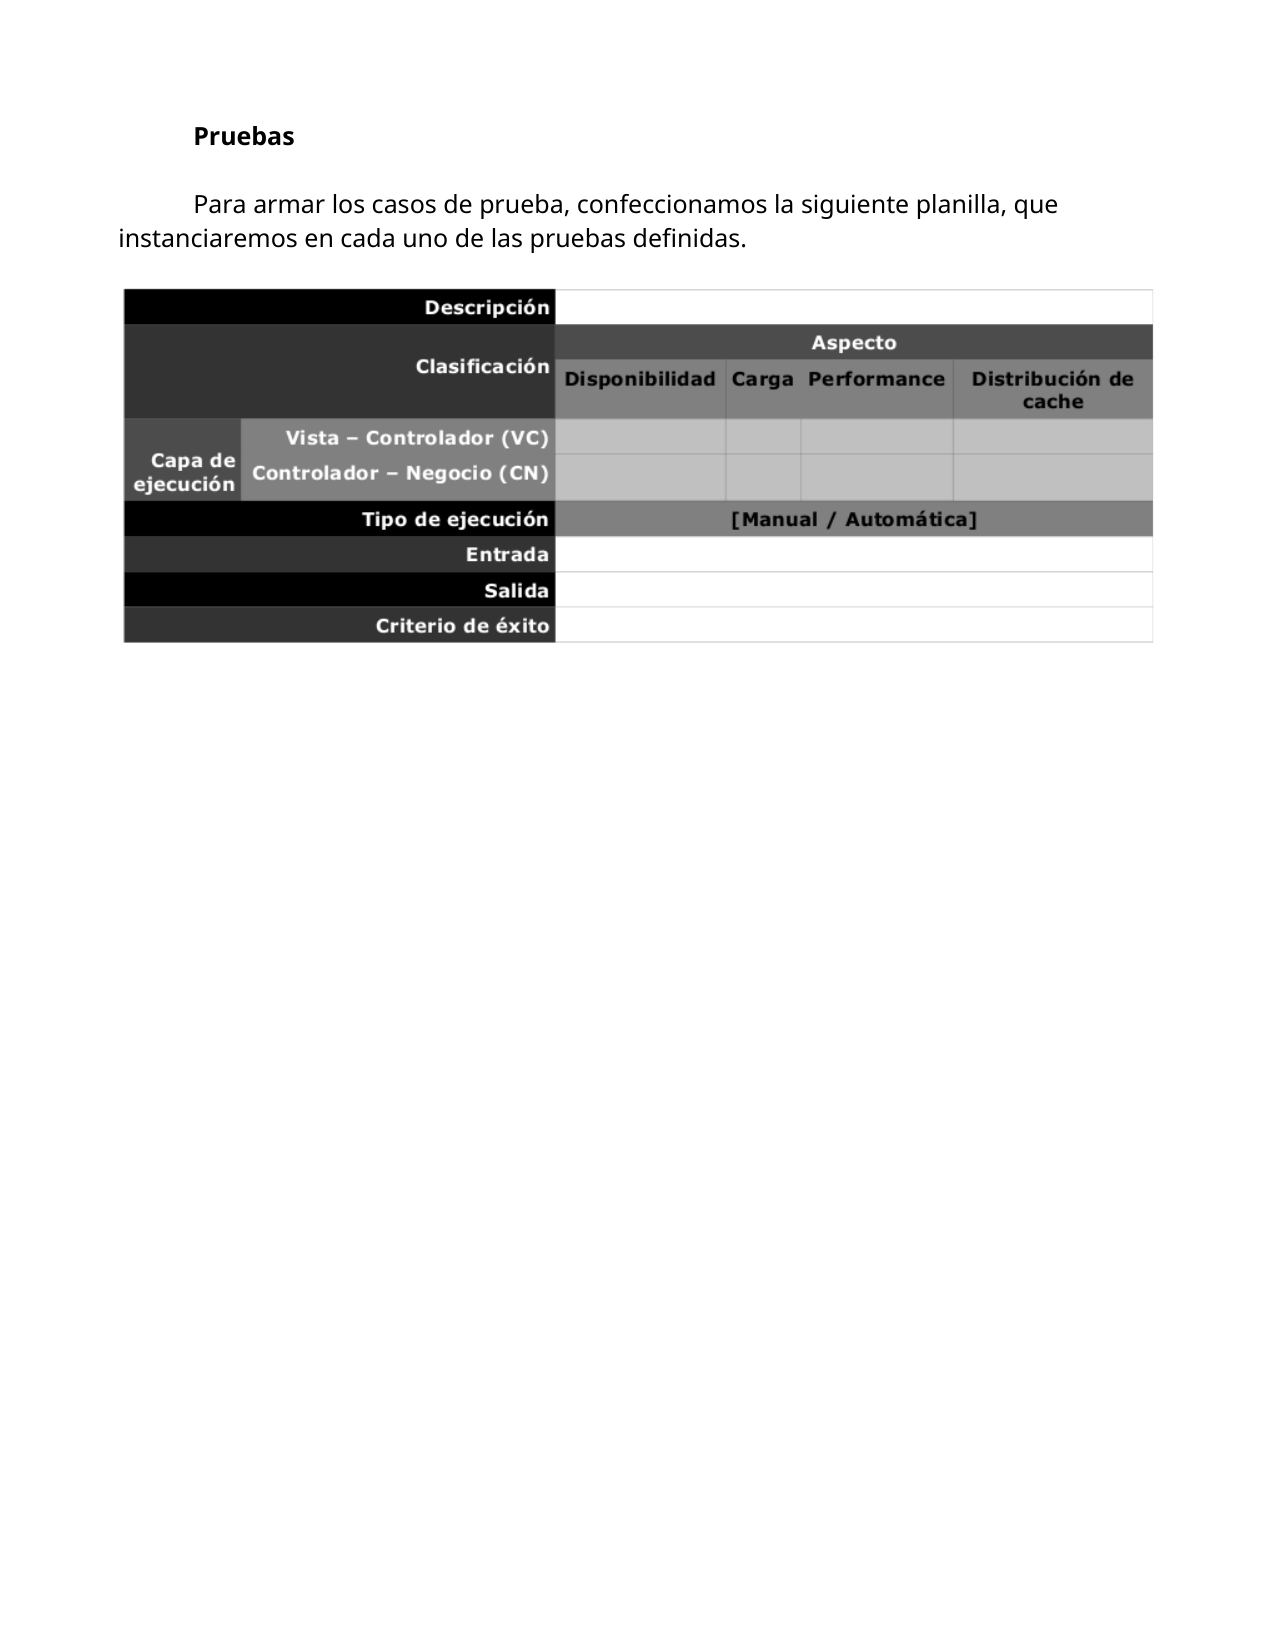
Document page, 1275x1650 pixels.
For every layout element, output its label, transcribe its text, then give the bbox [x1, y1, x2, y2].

text Para armar los casos de prueba, confeccionamos la siguiente planilla, que instanciaremos en cada uno de las pruebas definidas. [118, 186, 1157, 254]
text Pruebas [118, 118, 1157, 152]
picture [121, 288, 1154, 644]
